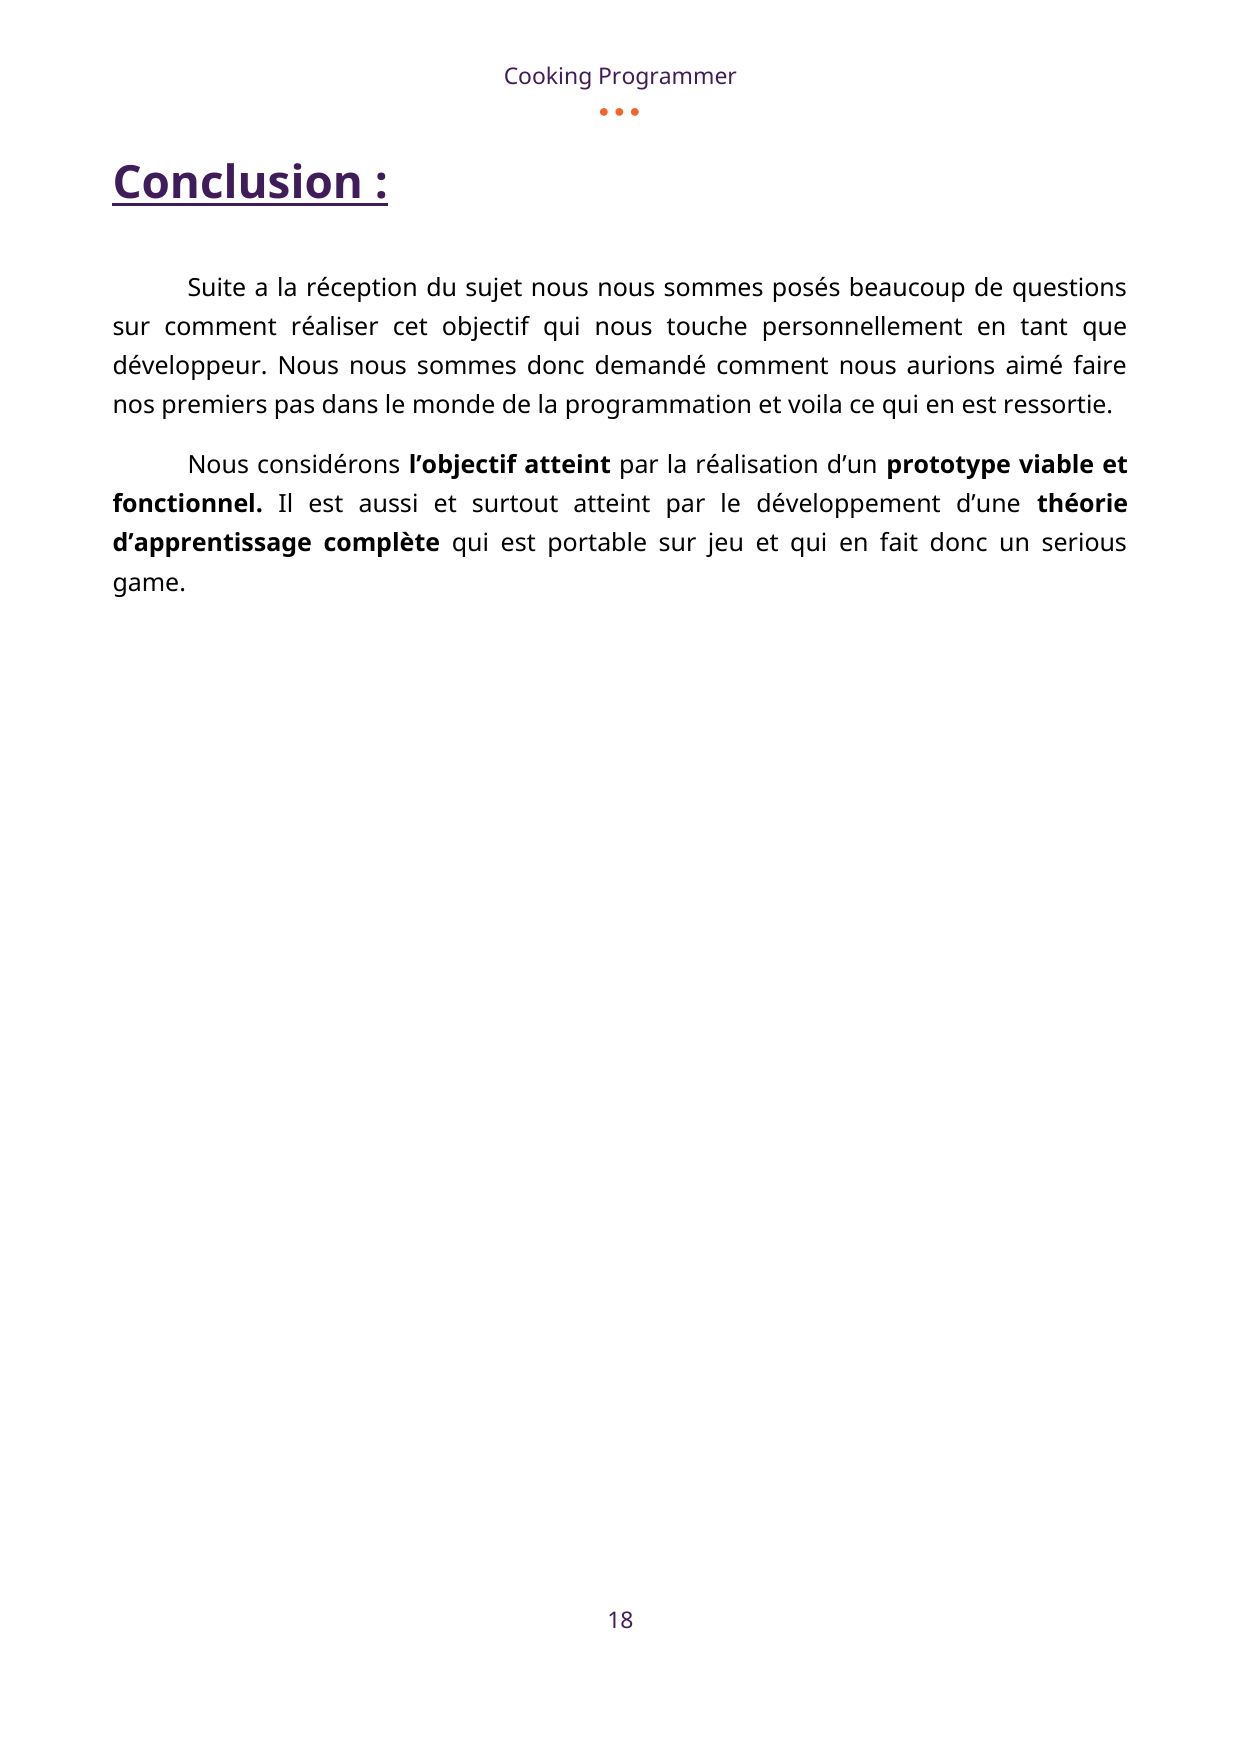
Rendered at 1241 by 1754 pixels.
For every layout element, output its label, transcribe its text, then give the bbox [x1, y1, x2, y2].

subtitle Conclusion : [112, 150, 1128, 212]
text Nous considérons l’objectif atteint par la réalisation d’un prototype viable et fonctionnel. Il est aussi et surtout atteint par le développement d’une théorie d’apprentissage complète qui est portable sur jeu et qui en fait donc un serious game. [112, 447, 1128, 598]
text Suite a la réception du sujet nous nous sommes posés beaucoup de questions sur comment réaliser cet objectif qui nous touche personnellement en tant que développeur. Nous nous sommes donc demandé comment nous aurions aimé faire nos premiers pas dans le monde de la programmation et voila ce qui en est ressortie. [112, 269, 1128, 421]
